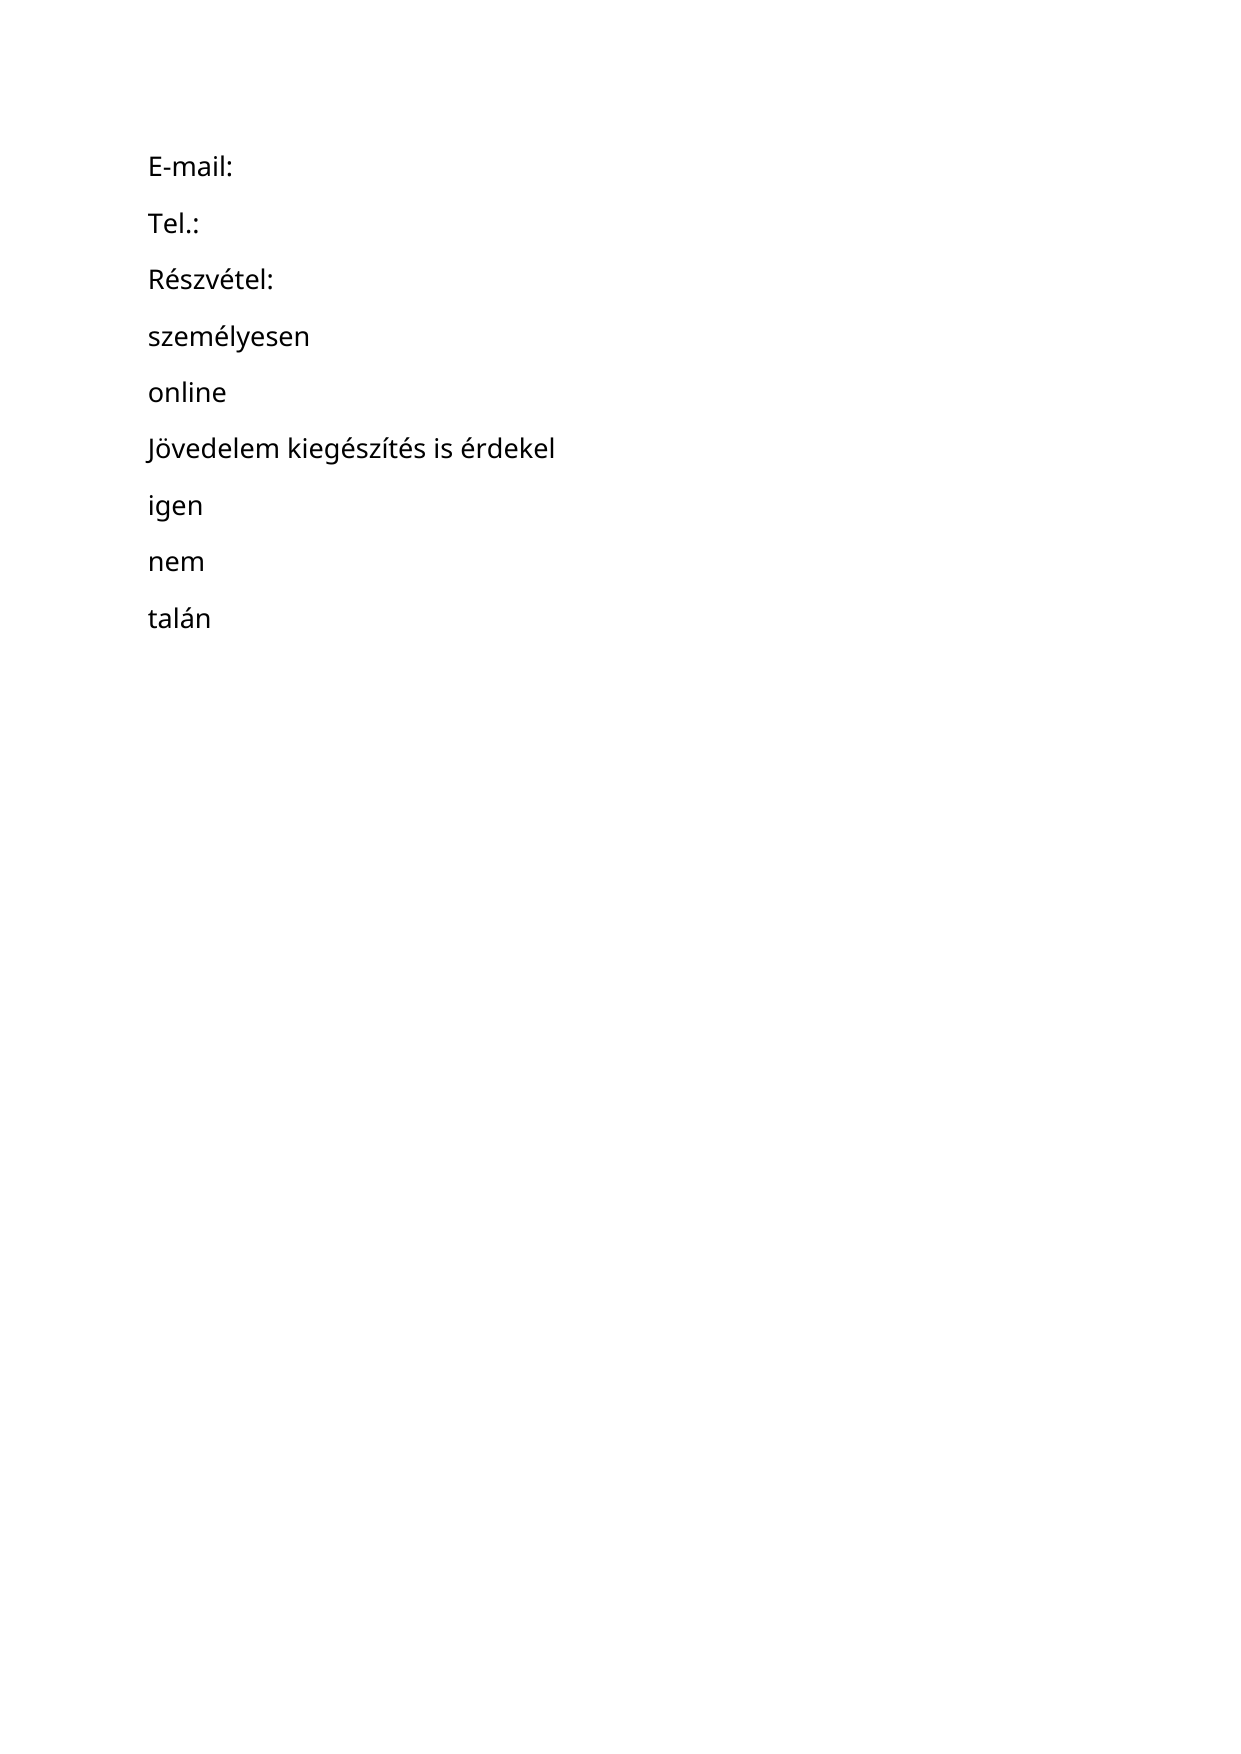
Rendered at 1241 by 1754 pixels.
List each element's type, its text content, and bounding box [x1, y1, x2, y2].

text igen [148, 486, 1093, 523]
text E-mail: [148, 148, 1093, 184]
text Jövedelem kiegészítés is érdekel [148, 430, 1093, 467]
text Tel.: [148, 204, 1093, 241]
text talán [148, 599, 1093, 636]
text személyesen [148, 317, 1093, 354]
text nem [148, 543, 1093, 580]
text Részvétel: [148, 261, 1093, 297]
text online [148, 373, 1093, 410]
